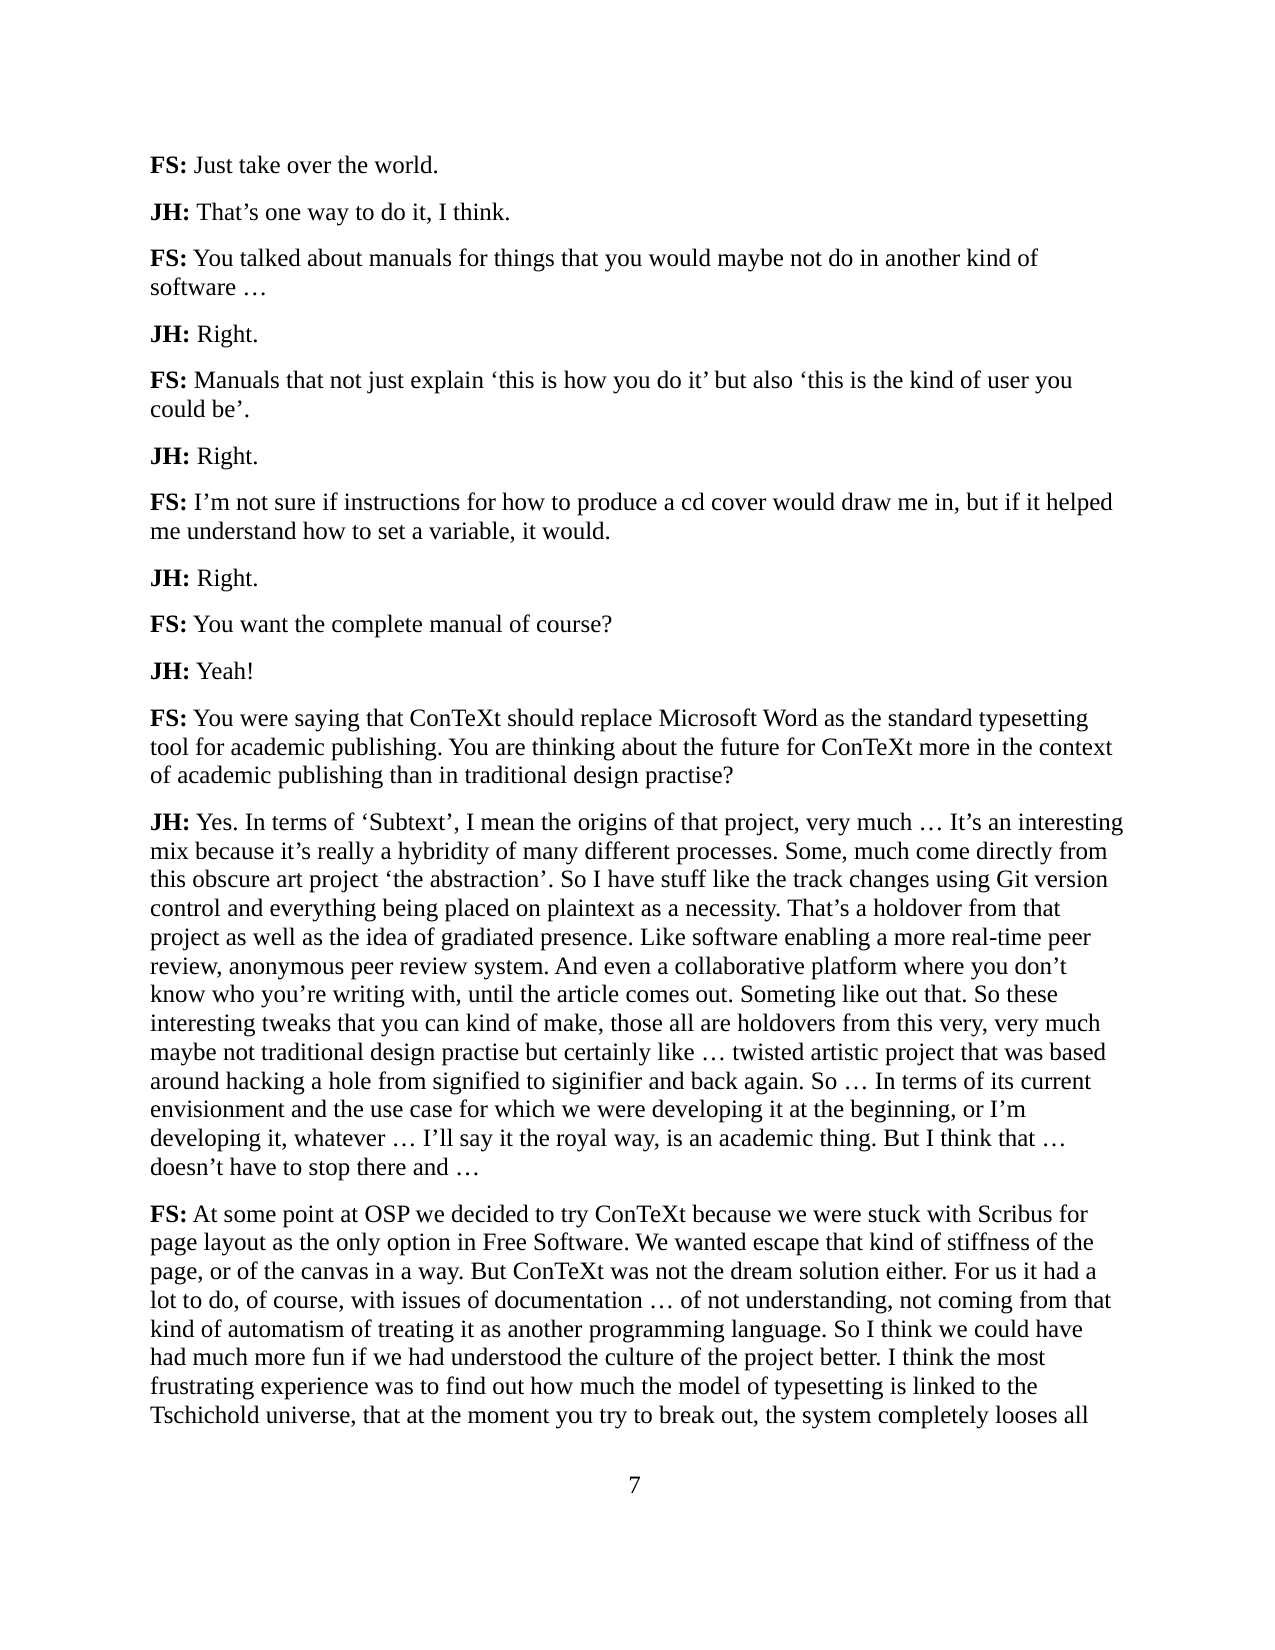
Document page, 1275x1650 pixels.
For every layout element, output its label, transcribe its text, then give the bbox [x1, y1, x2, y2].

text JH: Yeah! [150, 656, 1125, 685]
text JH: Right. [150, 563, 1125, 592]
text FS: Just take over the world. [150, 150, 1125, 179]
text FS: You want the complete manual of course? [150, 609, 1125, 638]
text JH: Right. [150, 319, 1125, 347]
text JH: That’s one way to do it, I think. [150, 197, 1125, 225]
text FS: At some point at OSP we decided to try ConTeXt because we were stuck with Scribus for page layout as the only option in Free Software. We wanted escape that kind of stiffness of the page, or of the canvas in a way. But ConTeXt was not the dream solution either. For us it had a lot to do, of course, with issues of documentation … of not understanding, not coming from that kind of automatism of treating it as another programming language. So I think we could have had much more fun if we had understood the culture of the project better. I think the most frustrating experience was to find out how much the model of typesetting is linked to the Tschichold universe, that at the moment you try to break out, the system completely looses all [150, 1199, 1125, 1429]
text JH: Right. [150, 441, 1125, 469]
text FS: You talked about manuals for things that you would maybe not do in another kind of software … [150, 243, 1125, 301]
text FS: I’m not sure if instructions for how to produce a cd cover would draw me in, but if it helped me understand how to set a variable, it would. [150, 487, 1125, 545]
text FS: You were saying that ConTeXt should replace Microsoft Word as the standard typesetting tool for academic publishing. You are thinking about the future for ConTeXt more in the context of academic publishing than in traditional design practise? [150, 703, 1125, 789]
text JH: Yes. In terms of ‘Subtext’, I mean the origins of that project, very much … It’s an interesting mix because it’s really a hybridity of many different processes. Some, much come directly from this obscure art project ‘the abstraction’. So I have stuff like the track changes using Git version control and everything being placed on plaintext as a necessity. That’s a holdover from that project as well as the idea of gradiated presence. Like software enabling a more real-time peer review, anonymous peer review system. And even a collaborative platform where you don’t know who you’re writing with, until the article comes out. Someting like out that. So these interesting tweaks that you can kind of make, those all are holdovers from this very, very much maybe not traditional design practise but certainly like … twisted artistic project that was based around hacking a hole from signified to siginifier and back again. So … In terms of its current envisionment and the use case for which we were developing it at the beginning, or I’m developing it, whatever … I’ll say it the royal way, is an academic thing. But I think that … doesn’t have to stop there and … [150, 807, 1125, 1181]
text FS: Manuals that not just explain ‘this is how you do it’ but also ‘this is the kind of user you could be’. [150, 365, 1125, 423]
